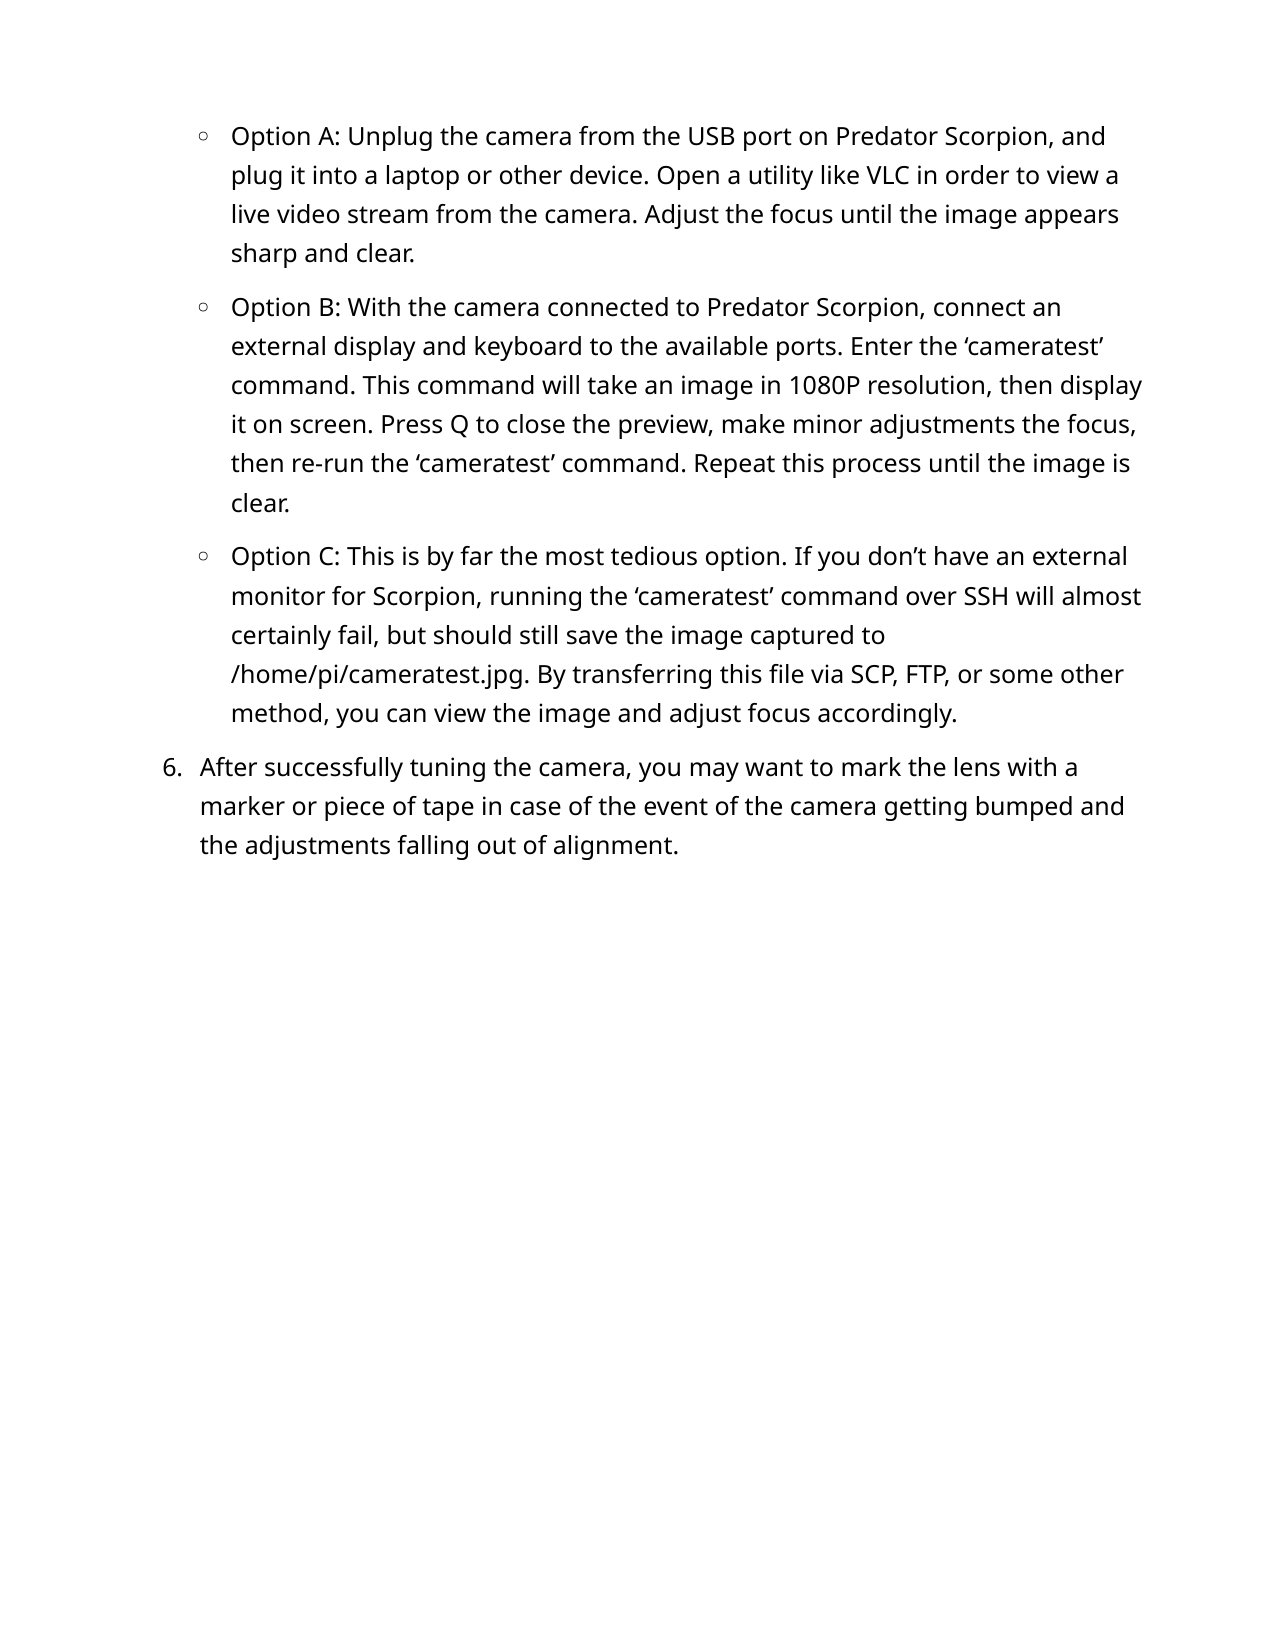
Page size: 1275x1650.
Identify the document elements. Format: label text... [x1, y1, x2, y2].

list Option C: This is by far the most tedious option. If you don’t have an external monitor for Scorpion, running the ‘cameratest’ command over SSH will almost certainly fail, but should still save the image captured to /home/pi/cameratest.jpg. By transferring this file via SCP, FTP, or some other method, you can view the image and adjust focus accordingly. [193, 539, 1157, 730]
list Option B: With the camera connected to Predator Scorpion, connect an external display and keyboard to the available ports. Enter the ‘cameratest’ command. This command will take an image in 1080P resolution, then display it on screen. Press Q to close the preview, make minor adjustments the focus, then re-run the ‘cameratest’ command. Repeat this process until the image is clear. [193, 289, 1157, 519]
list Option A: Unplug the camera from the USB port on Predator Scorpion, and plug it into a laptop or other device. Open a utility like VLC in order to view a live video stream from the camera. Adjust the focus until the image appears sharp and clear. [193, 118, 1157, 270]
list After successfully tuning the camera, you may want to mark the lens with a marker or piece of tape in case of the event of the camera getting bumped and the adjustments falling out of alignment. [162, 749, 1157, 862]
